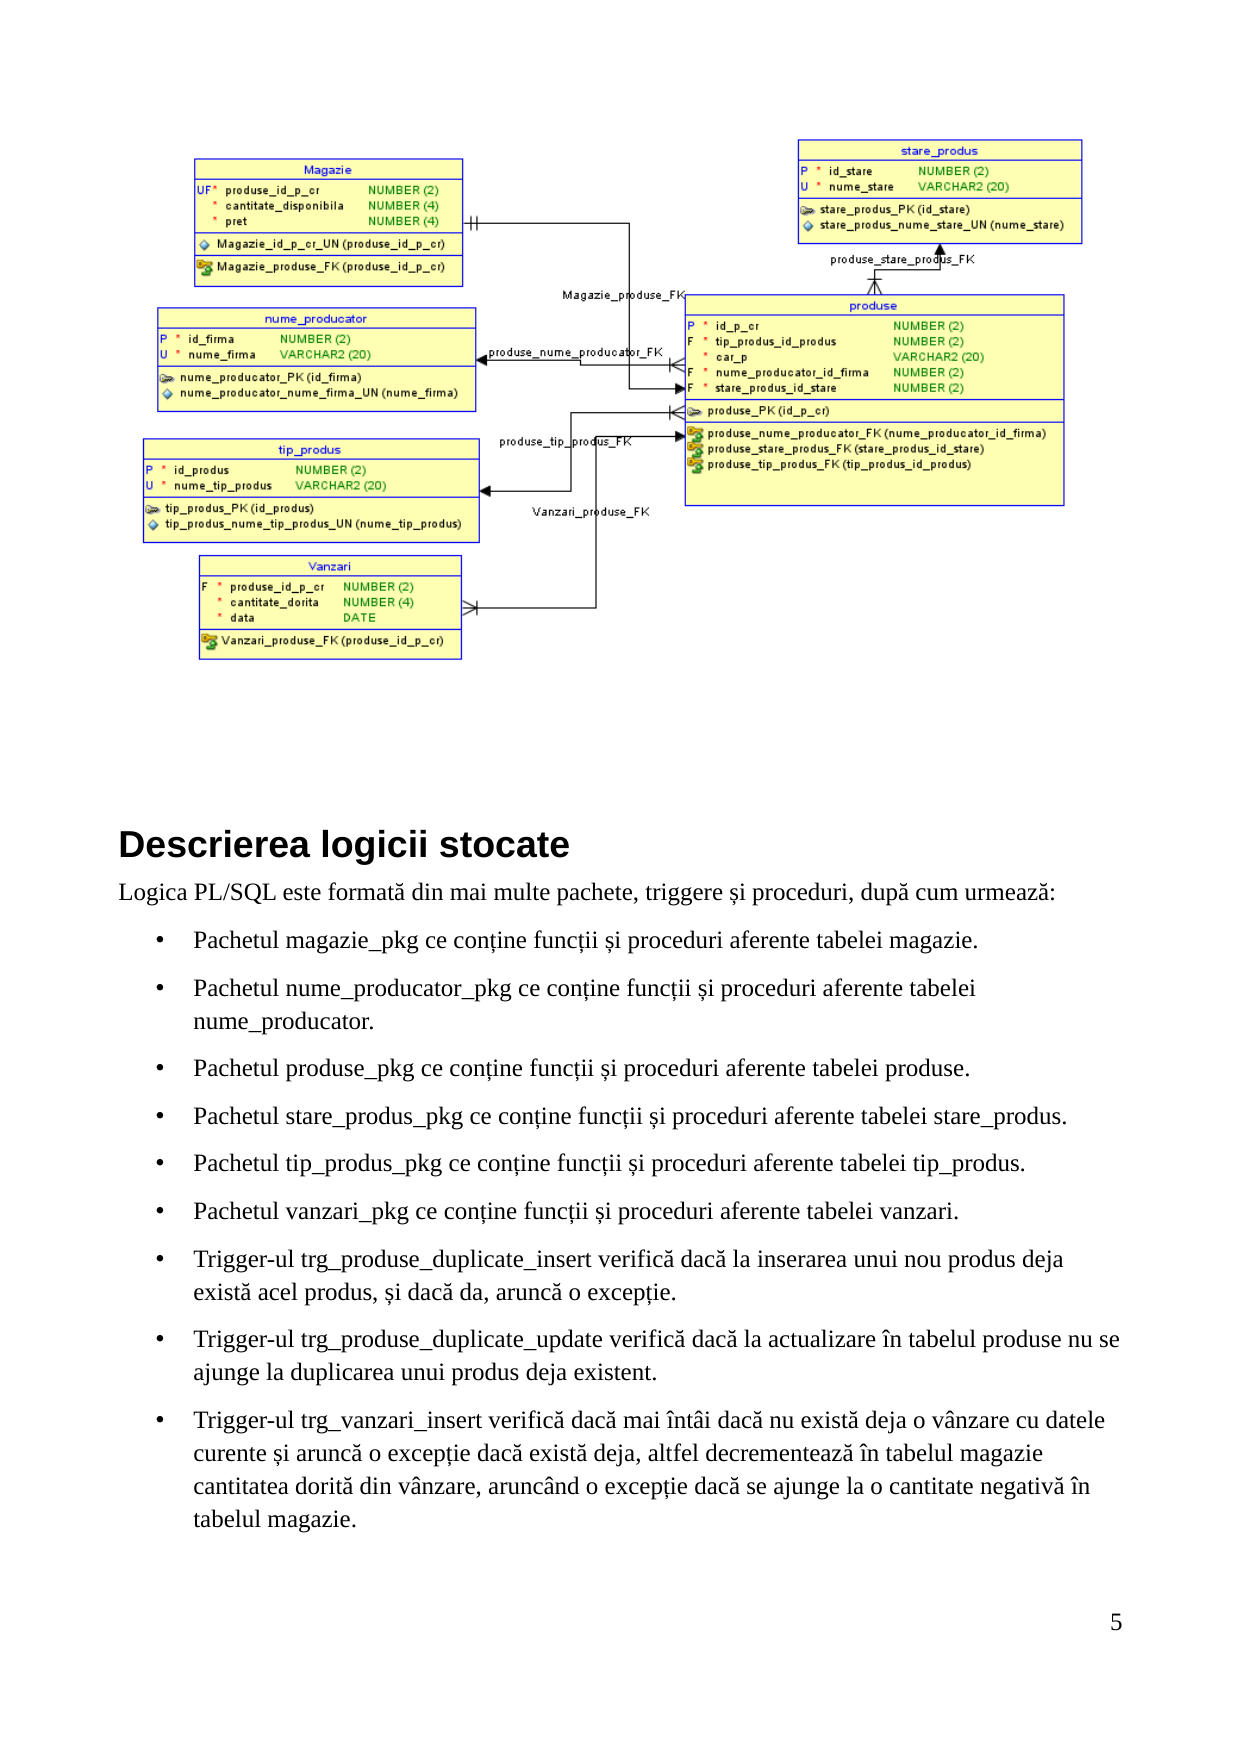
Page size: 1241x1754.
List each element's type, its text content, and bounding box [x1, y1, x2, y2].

list Pachetul tip_produs_pkg ce conține funcții și proceduri aferente tabelei tip_produs. [156, 1148, 1122, 1177]
list Trigger-ul trg_produse_duplicate_update verifică dacă la actualizare în tabelul produse nu se ajunge la duplicarea unui produs deja existent. [156, 1324, 1122, 1386]
picture [118, 118, 1123, 698]
subtitle Descrierea logicii stocate [118, 822, 1122, 865]
list Pachetul vanzari_pkg ce conține funcții și proceduri aferente tabelei vanzari. [156, 1196, 1122, 1225]
text Logica PL/SQL este formată din mai multe pachete, triggere și proceduri, după cum urmează: [118, 877, 1122, 906]
list Pachetul stare_produs_pkg ce conține funcții și proceduri aferente tabelei stare_produs. [156, 1101, 1122, 1130]
list Pachetul nume_producator_pkg ce conține funcții și proceduri aferente tabelei nume_producator. [156, 973, 1122, 1034]
list Trigger-ul trg_produse_duplicate_insert verifică dacă la inserarea unui nou produs deja există acel produs, și dacă da, aruncă o excepție. [156, 1244, 1122, 1306]
list Trigger-ul trg_vanzari_insert verifică dacă mai întâi dacă nu există deja o vânzare cu datele curente și aruncă o excepție dacă există deja, altfel decrementează în tabelul magazie cantitatea dorită din vânzare, aruncând o excepție dacă se ajunge la o cantitate negativă în tabelul magazie. [156, 1405, 1122, 1533]
list Pachetul produse_pkg ce conține funcții și proceduri aferente tabelei produse. [156, 1053, 1122, 1082]
list Pachetul magazie_pkg ce conține funcții și proceduri aferente tabelei magazie. [156, 925, 1122, 954]
